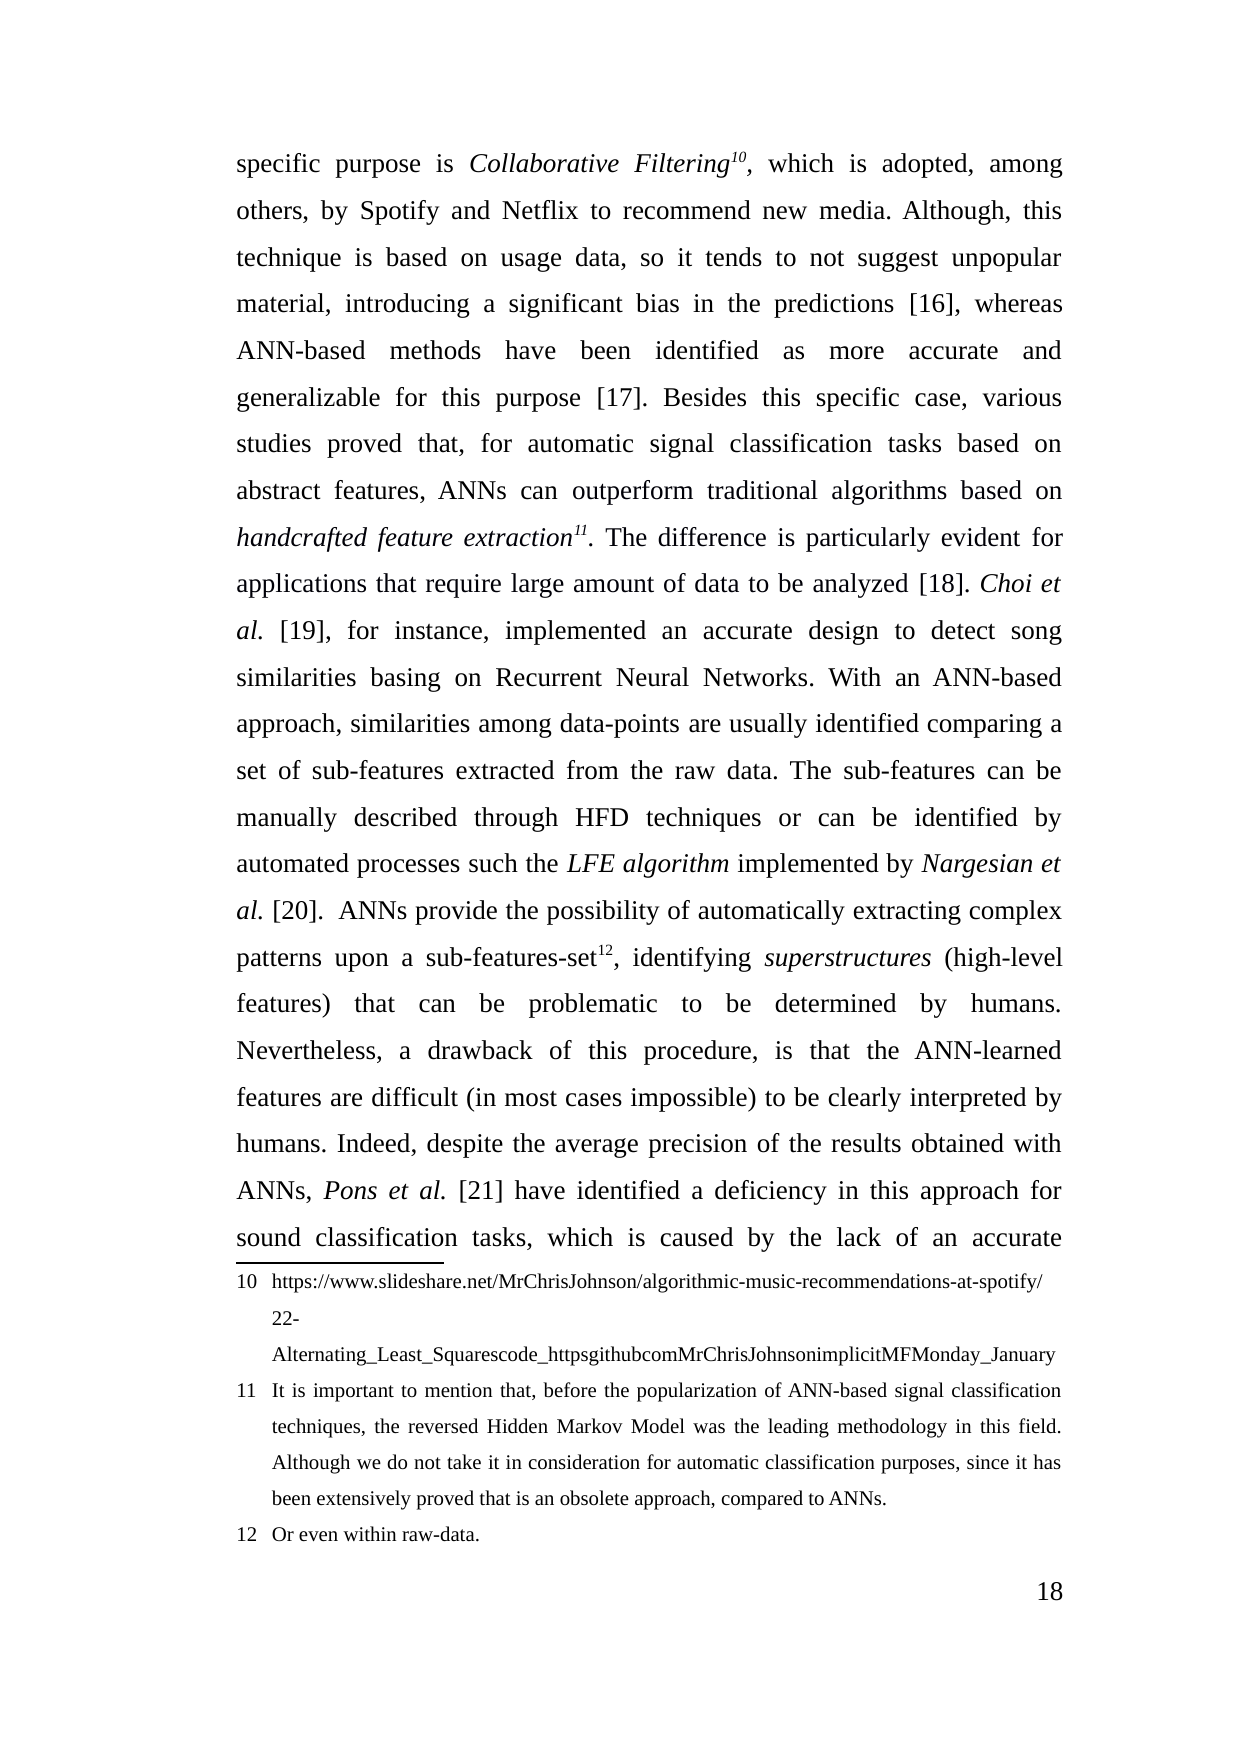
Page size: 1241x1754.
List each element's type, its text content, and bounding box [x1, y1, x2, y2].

text It is important to mention that, before the popularization of ANN-based signal classification techniques, the reversed Hidden Markov Model was the leading methodology in this field. Although we do not take it in consideration for automatic classification purposes, since it has been extensively proved that is an obsolete approach, compared to ANNs. [236, 1377, 1063, 1510]
text https://www.slideshare.net/MrChrisJohnson/algorithmic-music-recommendations-at-spotify/22-Alternating_Least_Squarescode_httpsgithubcomMrChrisJohnsonimplicitMFMonday_January [236, 1269, 1063, 1366]
text specific purpose is Collaborative Filtering, which is adopted, among others, by Spotify and Netflix to recommend new media. Although, this technique is based on usage data, so it tends to not suggest unpopular material, introducing a significant bias in the predictions [16], whereas ANN-based methods have been identified as more accurate and generalizable for this purpose [17]. Besides this specific case, various studies proved that, for automatic signal classification tasks based on abstract features, ANNs can outperform traditional algorithms based on handcrafted feature extraction. The difference is particularly evident for applications that require large amount of data to be analyzed [18]. Choi et al. [19], for instance, implemented an accurate design to detect song similarities basing on Recurrent Neural Networks. With an ANN-based approach, similarities among data-points are usually identified comparing a set of sub-features extracted from the raw data. The sub-features can be manually described through HFD techniques or can be identified by automated processes such the LFE algorithm implemented by Nargesian et al. [20]. ANNs provide the possibility of automatically extracting complex patterns upon a sub-features-set, identifying superstructures (high-level features) that can be problematic to be determined by humans. Nevertheless, a drawback of this procedure, is that the ANN-learned features are difficult (in most cases impossible) to be clearly interpreted by humans. Indeed, despite the average precision of the results obtained with ANNs, Pons et al. [21] have identified a deficiency in this approach for sound classification tasks, which is caused by the lack of an accurate [236, 148, 1063, 1252]
text Or even within raw-data. [236, 1522, 1063, 1546]
